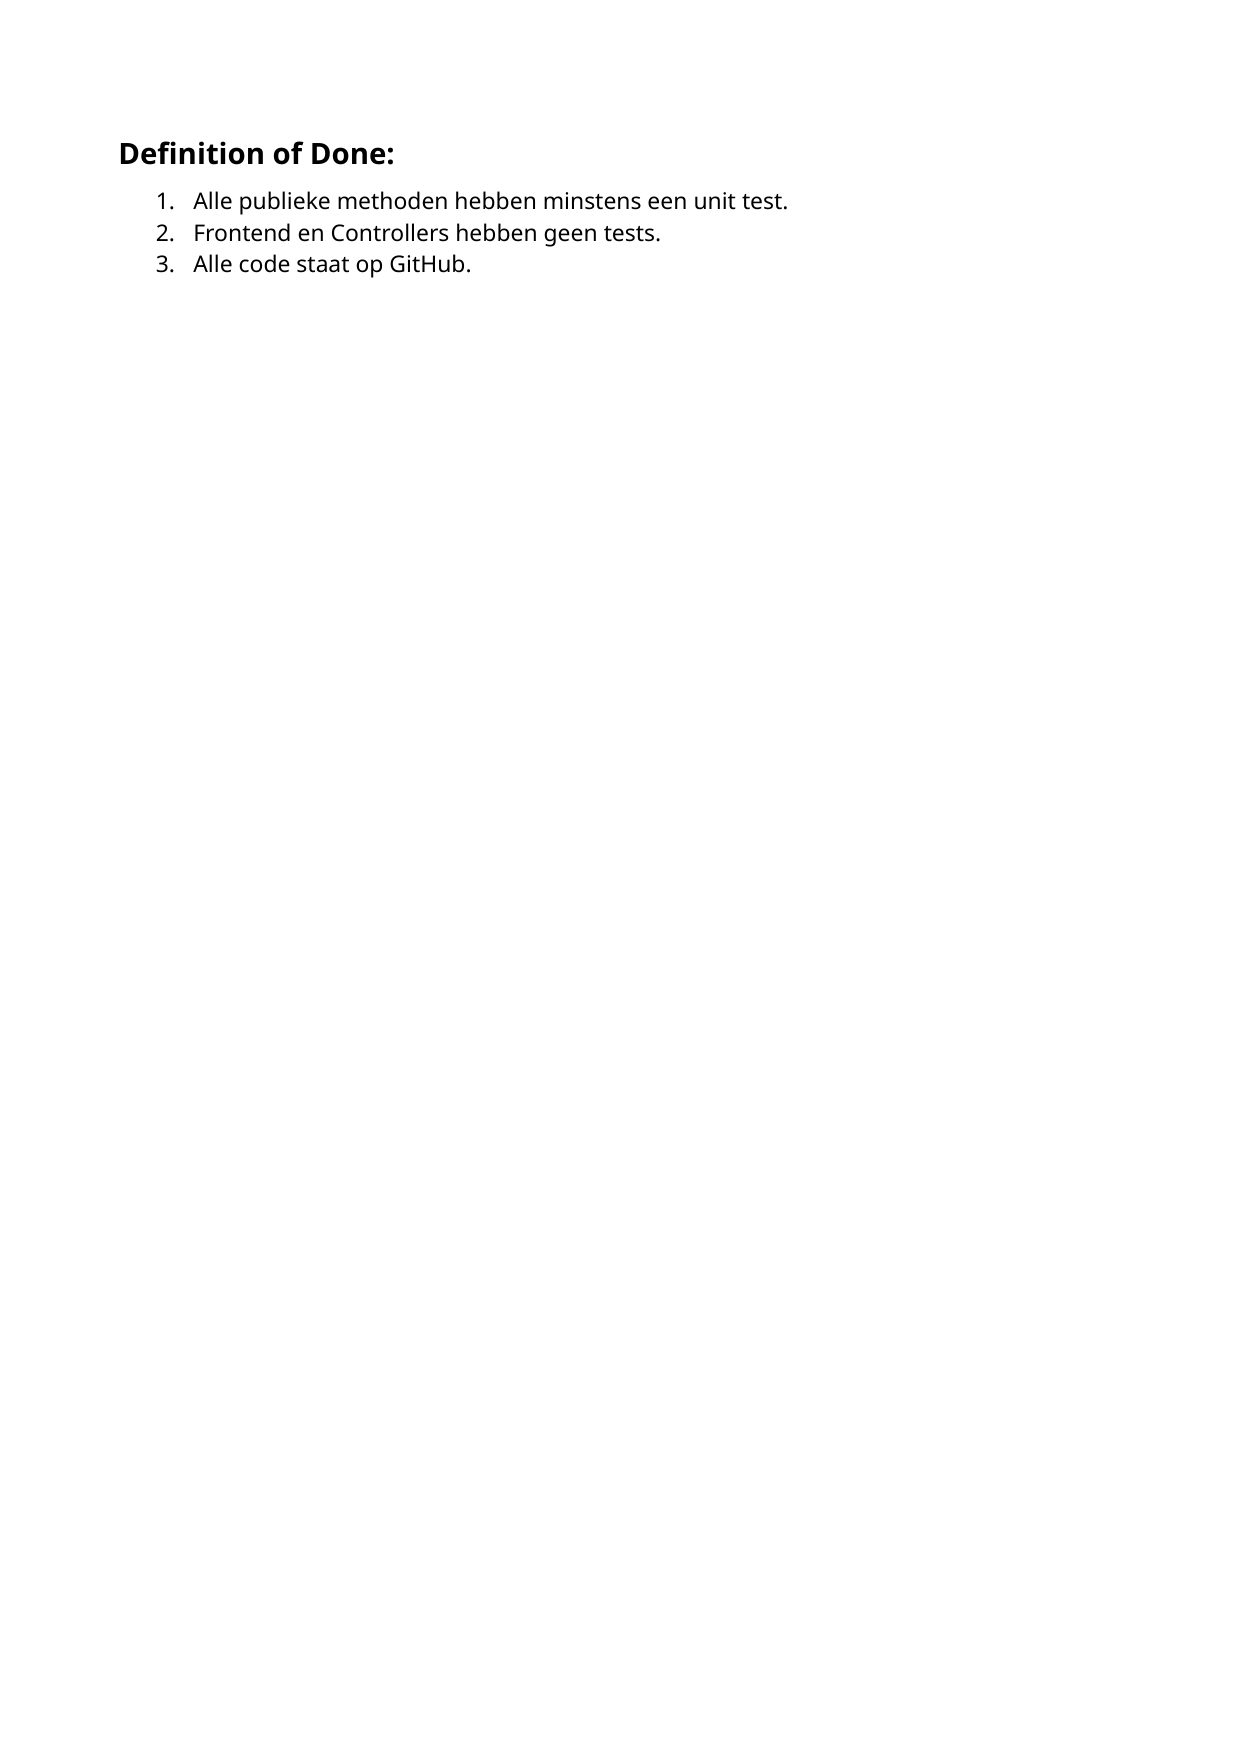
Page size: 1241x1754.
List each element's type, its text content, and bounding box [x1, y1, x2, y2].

subtitle Definition of Done: [118, 133, 1122, 173]
list Alle code staat op GitHub. [156, 248, 1122, 279]
list Alle publieke methoden hebben minstens een unit test. [156, 185, 1122, 216]
list Frontend en Controllers hebben geen tests. [156, 216, 1122, 248]
